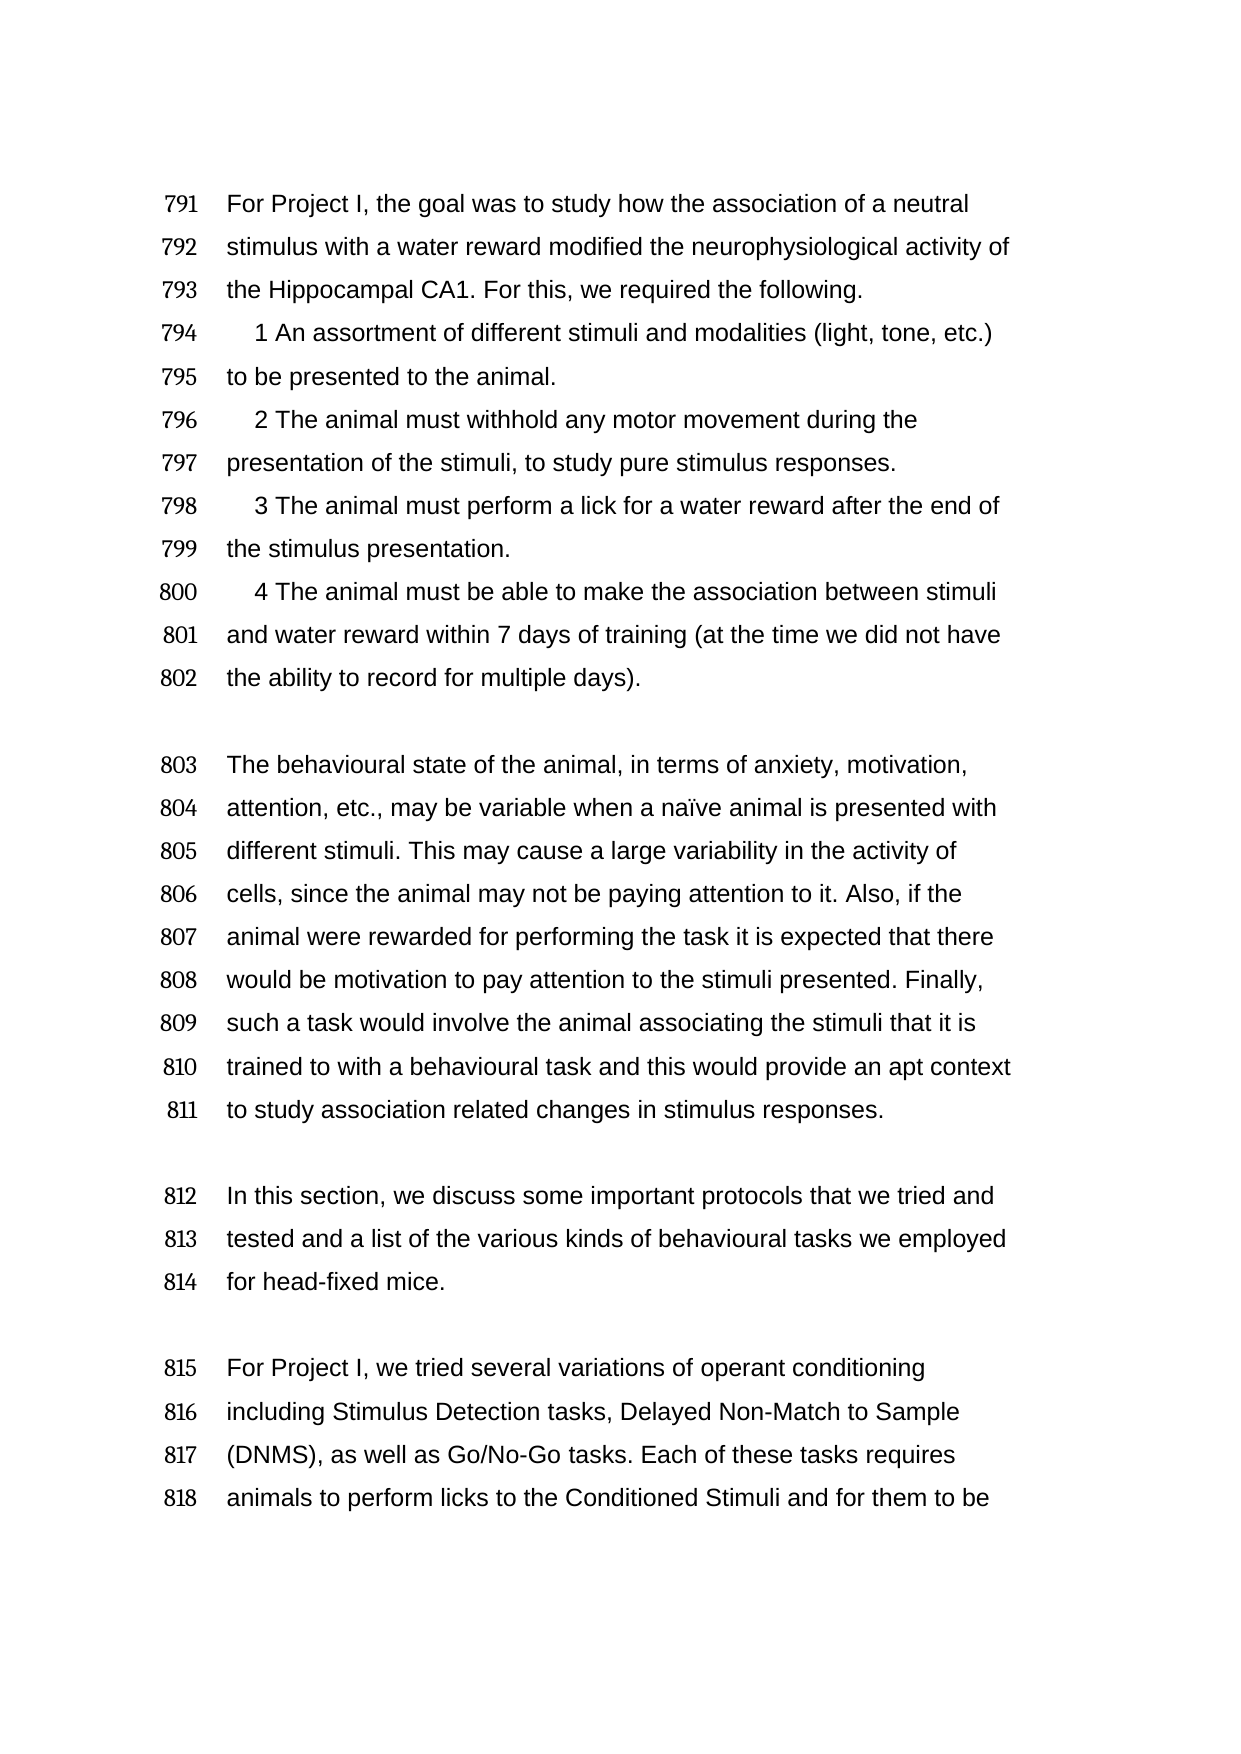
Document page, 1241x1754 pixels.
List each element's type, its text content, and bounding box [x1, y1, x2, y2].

text 2 The animal must withhold any motor movement during the presentation of the stimuli, to study pure stimulus responses. [226, 404, 1014, 476]
text 3 The animal must perform a lick for a water reward after the end of the stimulus presentation. [226, 491, 1014, 563]
text 1 An assortment of different stimuli and modalities (light, tone, etc.) to be presented to the animal. [226, 318, 1014, 390]
text 4 The animal must be able to make the association between stimuli and water reward within 7 days of training (at the time we did not have the ability to record for multiple days). [226, 577, 1014, 692]
text In this section, we discuss some important protocols that we tried and tested and a list of the various kinds of behavioural tasks we employed for head-fixed mice. [226, 1181, 1014, 1296]
text The behavioural state of the animal, in terms of anxiety, motivation, attention, etc., may be variable when a naïve animal is presented with different stimuli. This may cause a large variability in the activity of cells, since the animal may not be paying attention to it. Also, if the animal were rewarded for performing the task it is expected that there would be motivation to pay attention to the stimuli presented. Finally, such a task would involve the animal associating the stimuli that it is trained to with a behavioural task and this would provide an apt context to study association related changes in stimulus responses. [226, 749, 1014, 1123]
text For Project I, the goal was to study how the association of a neutral stimulus with a water reward modified the neurophysiological activity of the Hippocampal CA1. For this, we required the following. [226, 189, 1014, 304]
text For Project I, we tried several variations of operant conditioning including Stimulus Detection tasks, Delayed Non-Match to Sample (DNMS), as well as Go/No-Go tasks. Each of these tasks requires animals to perform licks to the Conditioned Stimuli and for them to be [226, 1353, 1014, 1511]
